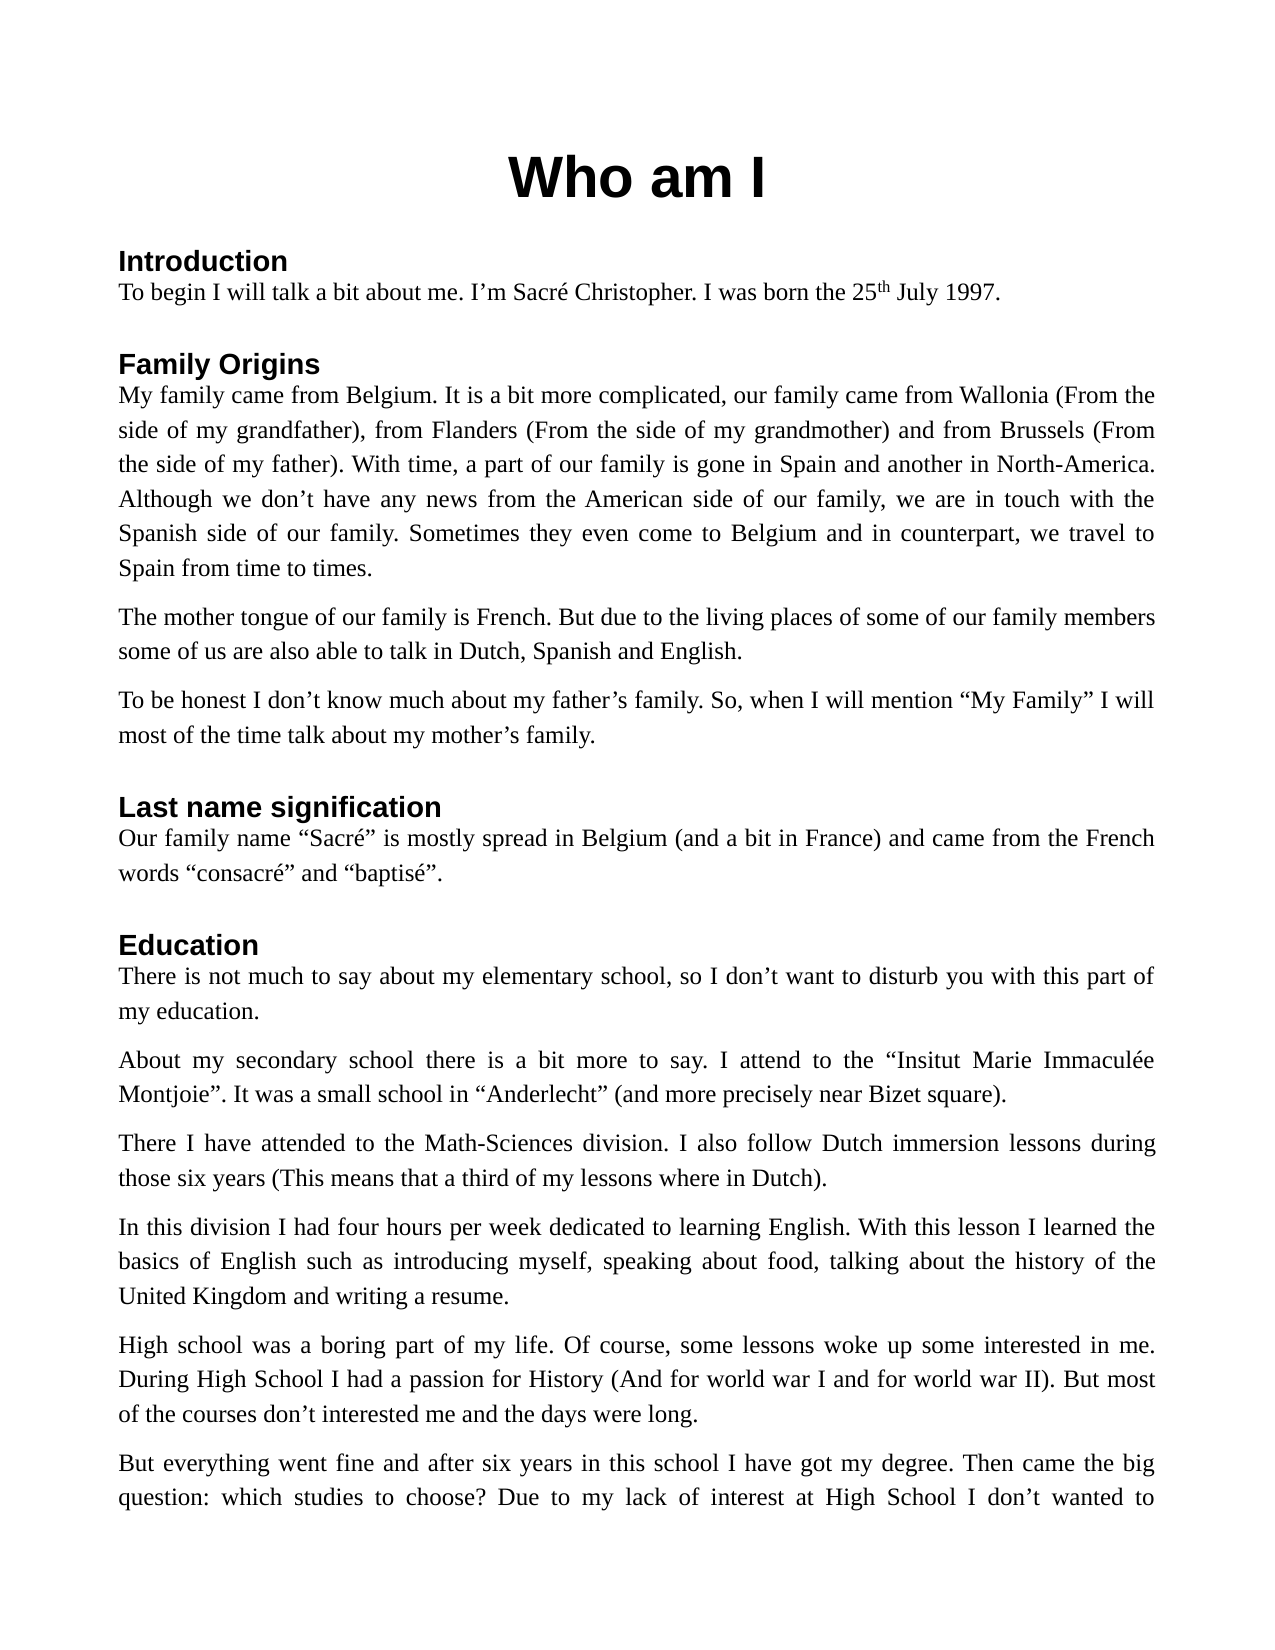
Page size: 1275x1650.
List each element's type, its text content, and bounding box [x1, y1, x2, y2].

text The mother tongue of our family is French. But due to the living places of some of our family members some of us are also able to talk in Dutch, Spanish and English. [118, 602, 1157, 665]
text Our family name “Sacré” is mostly spread in Belgium (and a bit in France) and came from the French words “consacré” and “baptisé”. [118, 823, 1157, 887]
subtitle Last name signification [118, 790, 1157, 823]
text Who am I [118, 143, 1157, 210]
text In this division I had four hours per week dedicated to learning English. With this lesson I learned the basics of English such as introducing myself, speaking about food, talking about the history of the United Kingdom and writing a resume. [118, 1212, 1157, 1310]
subtitle Introduction [118, 243, 1157, 277]
text There I have attended to the Math-Sciences division. I also follow Dutch immersion lessons during those six years (This means that a third of my lessons where in Dutch). [118, 1128, 1157, 1192]
text To be honest I don’t know much about my father’s family. So, when I will mention “My Family” I will most of the time talk about my mother’s family. [118, 686, 1157, 749]
subtitle Education [118, 928, 1157, 961]
text About my secondary school there is a bit more to say. I attend to the “Insitut Marie Immaculée Montjoie”. It was a small school in “Anderlecht” (and more precisely near Bizet square). [118, 1045, 1157, 1108]
text High school was a boring part of my life. Of course, some lessons woke up some interested in me. During High School I had a passion for History (And for world war I and for world war II). But most of the courses don’t interested me and the days were long. [118, 1330, 1157, 1428]
text My family came from Belgium. It is a bit more complicated, our family came from Wallonia (From the side of my grandfather), from Flanders (From the side of my grandmother) and from Brussels (From the side of my father). With time, a part of our family is gone in Spain and another in North-America. Although we don’t have any news from the American side of our family, we are in touch with the Spanish side of our family. Sometimes they even come to Belgium and in counterpart, we travel to Spain from time to times. [118, 381, 1157, 582]
subtitle Family Origins [118, 347, 1157, 381]
text But everything went fine and after six years in this school I have got my degree. Then came the big question: which studies to choose? Due to my lack of interest at High School I don’t wanted to [118, 1448, 1157, 1511]
text There is not much to say about my elementary school, so I don’t want to disturb you with this part of my education. [118, 961, 1157, 1024]
text To begin I will talk a bit about me. I’m Sacré Christopher. I was born the 25th July 1997. [118, 277, 1157, 306]
